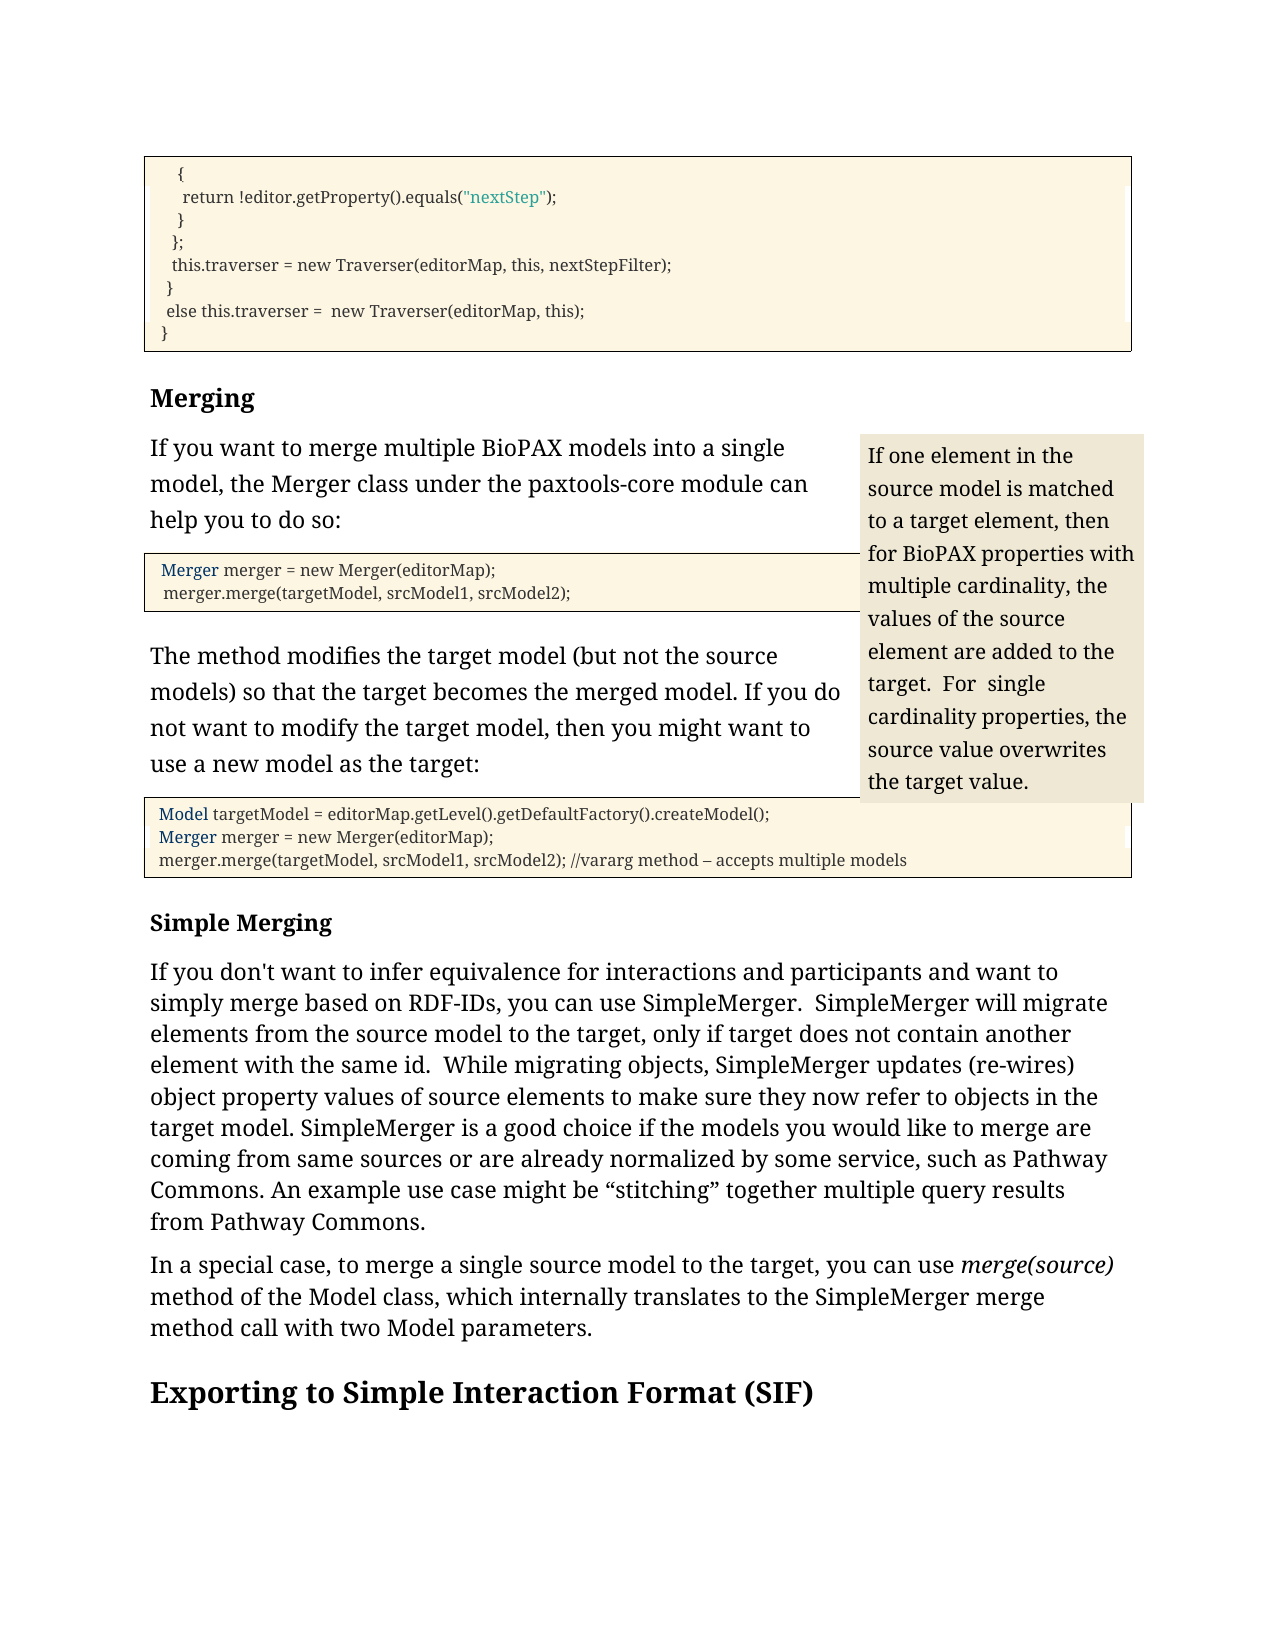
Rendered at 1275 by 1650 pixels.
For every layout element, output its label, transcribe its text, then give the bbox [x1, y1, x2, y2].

text merger.merge(targetModel, srcModel1, srcModel2); [145, 575, 860, 611]
text this.traverser = new Traverser(editorMap, this, nextStepFilter); [150, 254, 1125, 276]
text Merging [150, 381, 1125, 414]
text If you want to merge multiple BioPAX models into a single model, the Merger class under the paxtools-core module can help you to do so: [150, 432, 1125, 535]
text Model targetModel = editorMap.getLevel().getDefaultFactory().createModel(); [145, 798, 1131, 826]
text else this.traverser = new Traverser(editorMap, this); [150, 299, 1125, 315]
text } [145, 315, 1131, 351]
text In a special case, to merge a single source model to the target, you can use merge(source) method of the Model class, which internally translates to the SimpleMerger merge method call with two Model parameters. [150, 1249, 1125, 1343]
text Simple Merging [150, 907, 1125, 938]
text { [145, 157, 1131, 186]
text } [150, 276, 1125, 299]
text }; [150, 231, 1125, 254]
text The method modifies the target model (but not the source models) so that the target becomes the merged model. If you do not want to modify the target model, then you might want to use a new model as the target: [150, 640, 860, 779]
text If one element in the source model is matched to a target element, then for BioPAX properties with multiple cardinality, the values of the source element are added to the target. For single cardinality properties, the source value overwrites the target value. [868, 441, 1137, 795]
text return !editor.getProperty().equals("nextStep"); [150, 186, 1125, 208]
text merger.merge(targetModel, srcModel1, srcModel2); //vararg method – accepts multiple models [145, 842, 1131, 877]
text Merger merger = new Merger(editorMap); [150, 826, 1125, 842]
text } [150, 208, 1125, 231]
subtitle Exporting to Simple Interaction Format (SIF) [150, 1372, 1125, 1412]
text Merger merger = new Merger(editorMap); [145, 554, 860, 575]
text If you don't want to infer equivalence for interactions and participants and want to simply merge based on RDF-IDs, you can use SimpleMerger. SimpleMerger will migrate elements from the source model to the target, only if target does not contain another element with the same id. While migrating objects, SimpleMerger updates (re-wires) object property values of source elements to make sure they now refer to objects in the target model. SimpleMerger is a good choice if the models you would like to merge are coming from same sources or are already normalized by some service, such as Pathway Commons. An example use case might be “stitching” together multiple query results from Pathway Commons. [150, 956, 1125, 1237]
